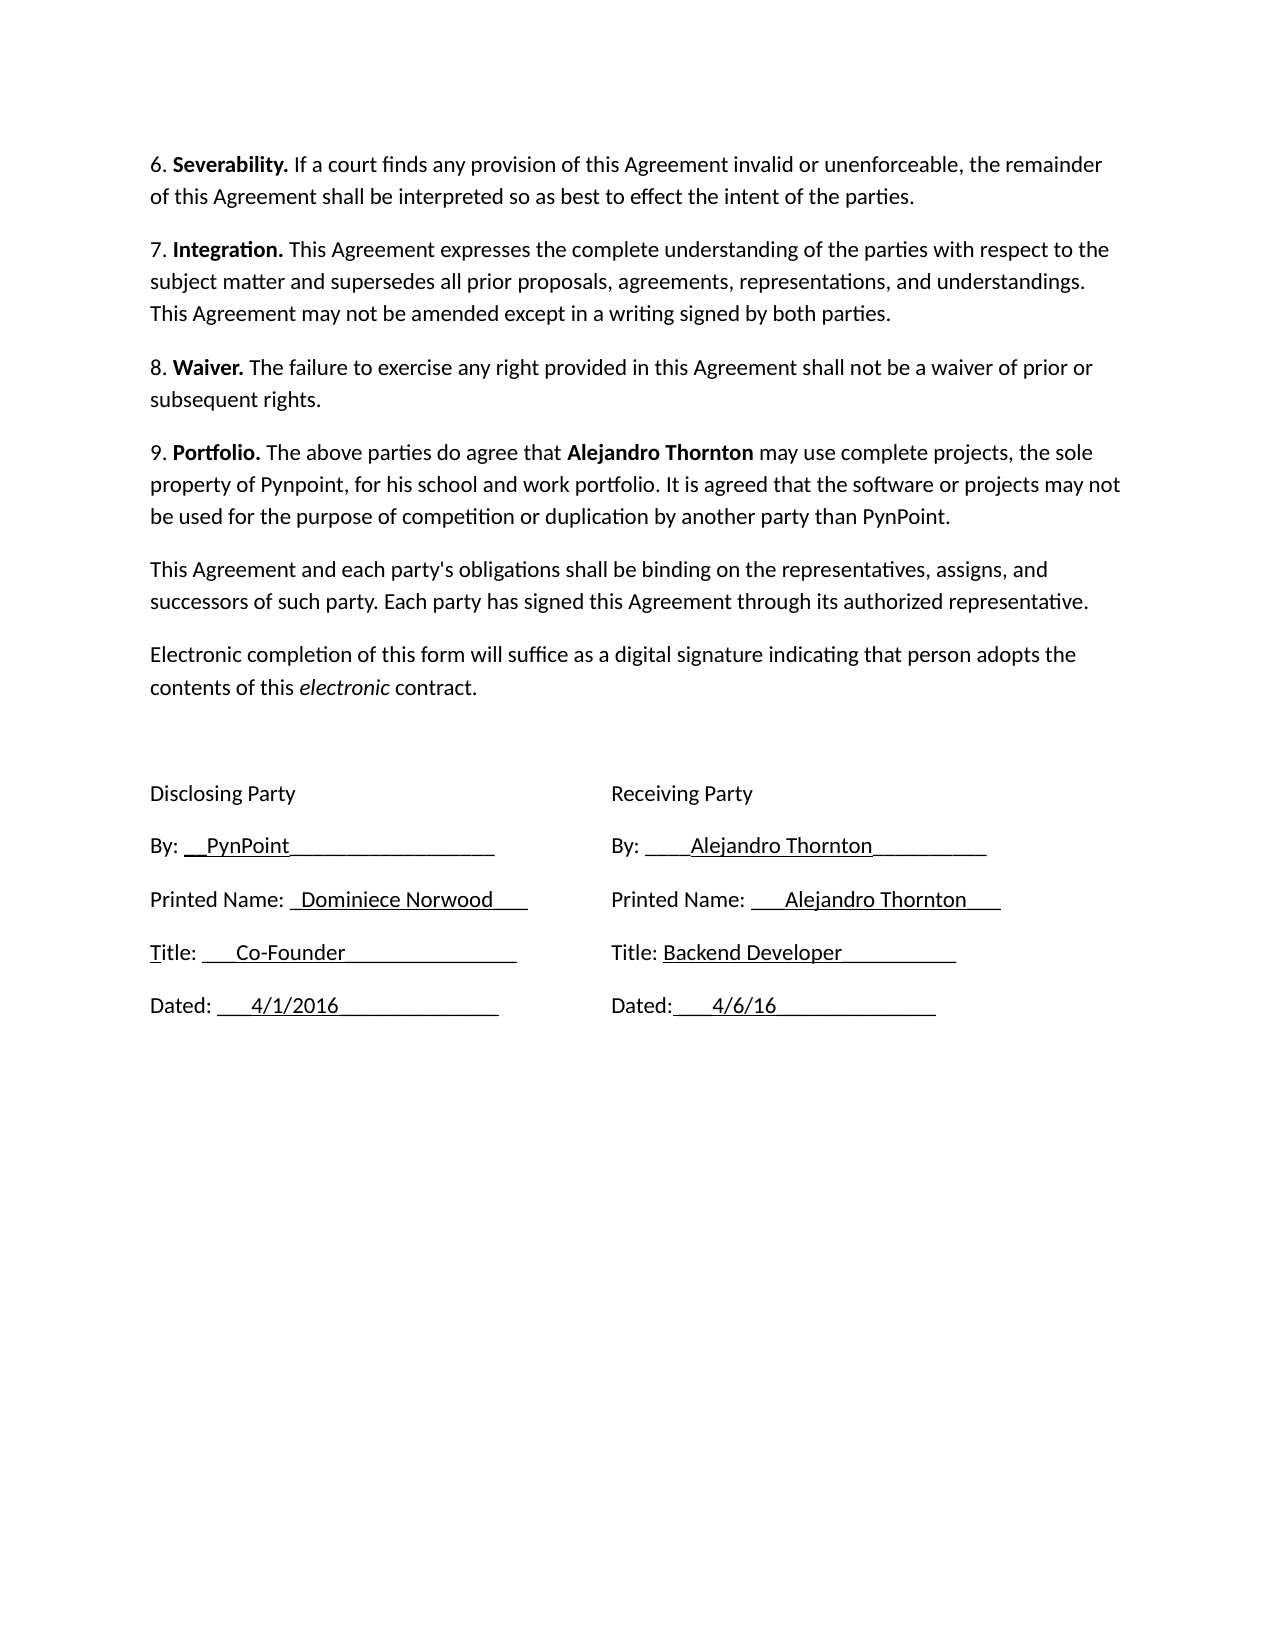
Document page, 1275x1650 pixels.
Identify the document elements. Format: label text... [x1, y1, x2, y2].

text Electronic completion of this form will suffice as a digital signature indicating that person adopts the contents of this electronic contract. [150, 640, 1125, 701]
text 7. Integration. This Agreement expresses the complete understanding of the parties with respect to the subject matter and supersedes all prior proposals, agreements, representations, and understandings. This Agreement may not be amended except in a writing signed by both parties. [150, 235, 1125, 328]
table_header Receiving Party By: ____Alejandro Thornton__________ Printed Name: ___Alejandro Thornton___ Title: Backend Developer__________ Dated: ___4/6/16______________ [611, 779, 1072, 1464]
text 8. Waiver. The failure to exercise any right provided in this Agreement shall not be a waiver of prior or subsequent rights. [150, 353, 1125, 413]
table_header Disclosing Party By: __PynPoint__________________ Printed Name: _Dominiece Norwood___ Title: ___Co-Founder_______________ Dated: ___4/1/2016______________ [150, 779, 611, 1464]
text 9. Portfolio. The above parties do agree that Alejandro Thornton may use complete projects, the sole property of Pynpoint, for his school and work portfolio. It is agreed that the software or projects may not be used for the purpose of competition or duplication by another party than PynPoint. [150, 438, 1125, 530]
text This Agreement and each party's obligations shall be binding on the representatives, assigns, and successors of such party. Each party has signed this Agreement through its authorized representative. [150, 555, 1125, 615]
text 6. Severability. If a court finds any provision of this Agreement invalid or unenforceable, the remainder of this Agreement shall be interpreted so as best to effect the intent of the parties. [150, 150, 1125, 210]
